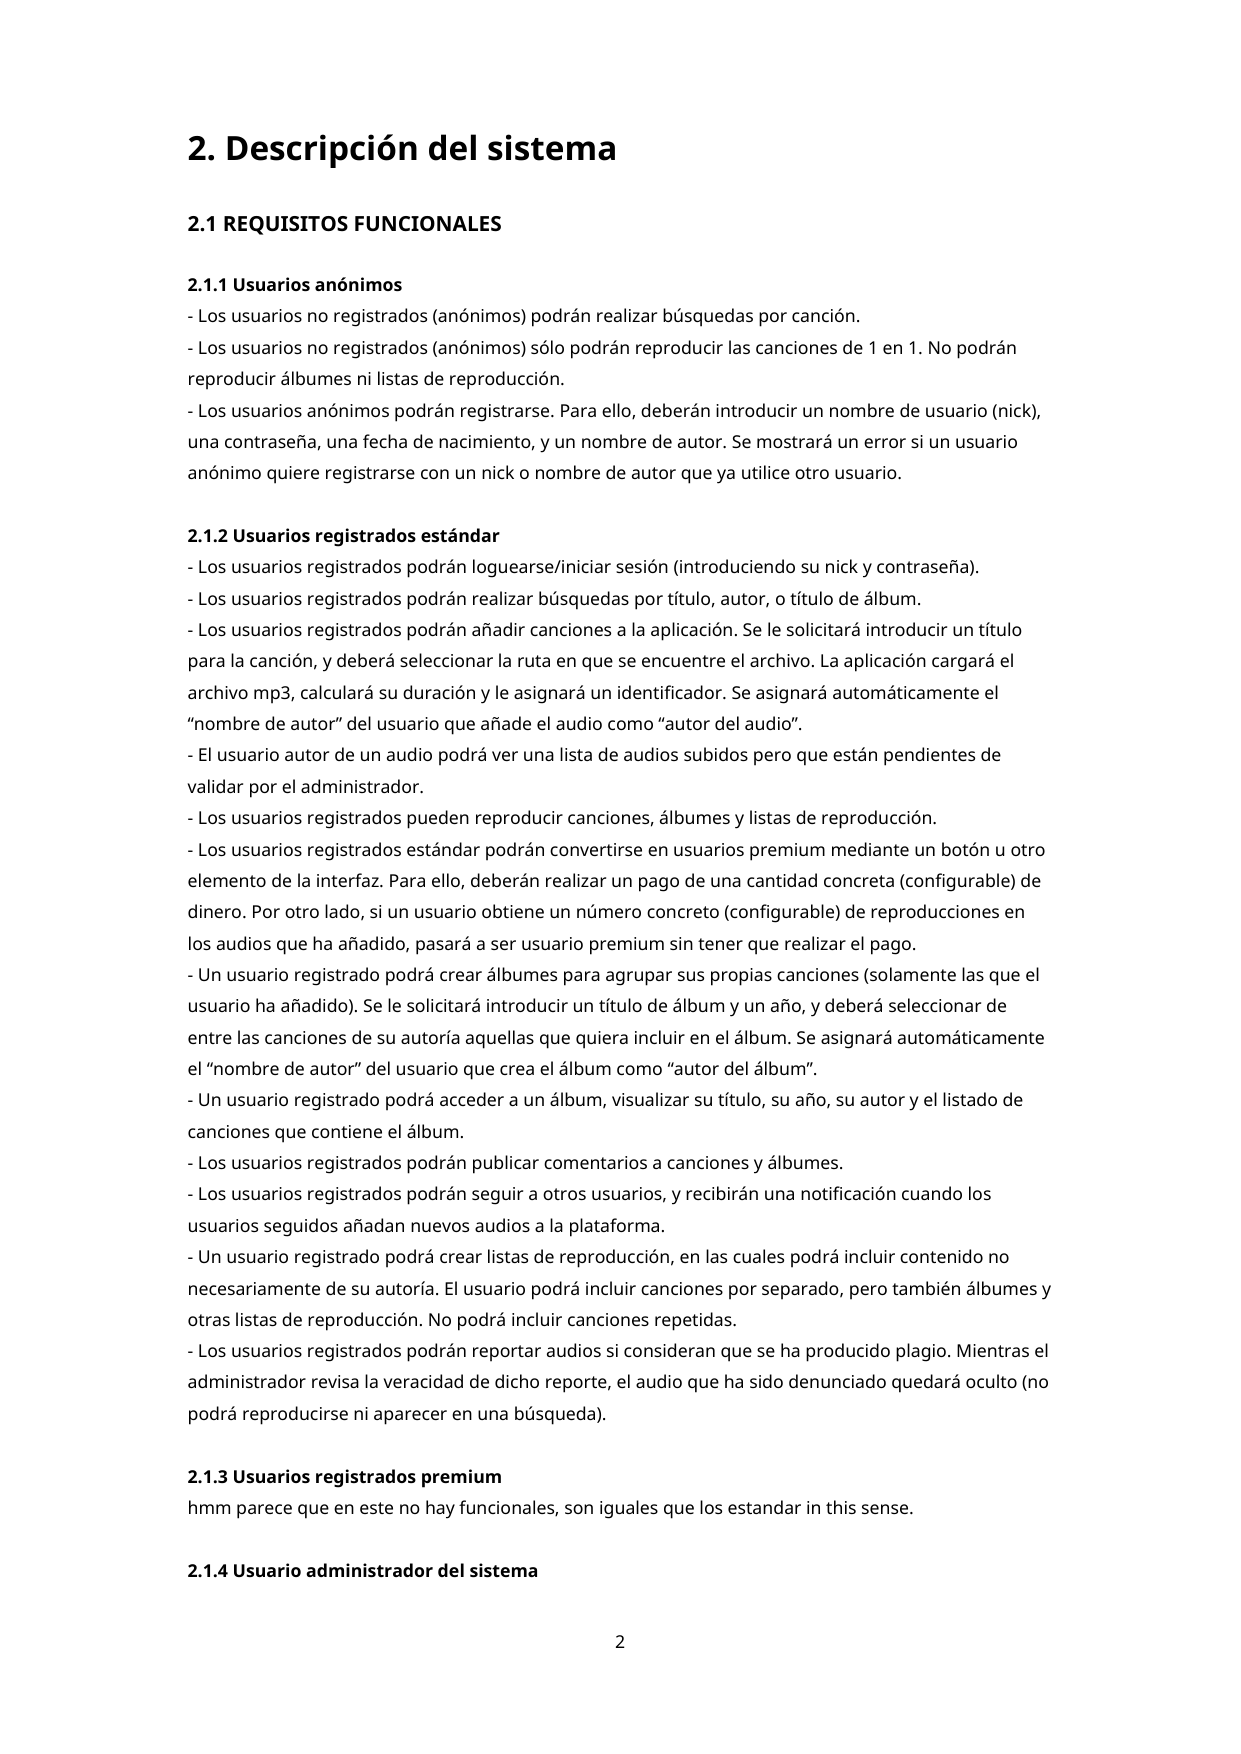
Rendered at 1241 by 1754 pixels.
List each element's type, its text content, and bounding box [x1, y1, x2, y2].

text - Un usuario registrado podrá crear álbumes para agrupar sus propias canciones (solamente las que el usuario ha añadido). Se le solicitará introducir un título de álbum y un año, y deberá seleccionar de entre las canciones de su autoría aquellas que quiera incluir en el álbum. Se asignará automáticamente el “nombre de autor” del usuario que crea el álbum como “autor del álbum”. [187, 962, 1053, 1081]
text 2.1.2 Usuarios registrados estándar [187, 523, 1053, 548]
text - Los usuarios no registrados (anónimos) podrán realizar búsquedas por canción. [187, 304, 1053, 328]
text - El usuario autor de un audio podrá ver una lista de audios subidos pero que están pendientes de validar por el administrador. [187, 743, 1053, 798]
text - Los usuarios registrados podrán seguir a otros usuarios, y recibirán una notificación cuando los usuarios seguidos añadan nuevos audios a la plataforma. [187, 1182, 1053, 1237]
text - Un usuario registrado podrá crear listas de reproducción, en las cuales podrá incluir contenido no necesariamente de su autoría. El usuario podrá incluir canciones por separado, pero también álbumes y otras listas de reproducción. No podrá incluir canciones repetidas. [187, 1244, 1053, 1331]
text - Los usuarios registrados podrán publicar comentarios a canciones y álbumes. [187, 1151, 1053, 1175]
text - Un usuario registrado podrá acceder a un álbum, visualizar su título, su año, su autor y el listado de canciones que contiene el álbum. [187, 1088, 1053, 1143]
text 2.1.1 Usuarios anónimos [187, 273, 1053, 297]
text - Los usuarios registrados podrán realizar búsquedas por título, autor, o título de álbum. [187, 586, 1053, 610]
text - Los usuarios registrados podrán reportar audios si consideran que se ha producido plagio. Mientras el administrador revisa la veracidad de dicho reporte, el audio que ha sido denunciado quedará oculto (no podrá reproducirse ni aparecer en una búsqueda). [187, 1339, 1053, 1426]
text 2.1.4 Usuario administrador del sistema [187, 1558, 1053, 1582]
text 2. Descripción del sistema [187, 125, 1053, 170]
text - Los usuarios registrados pueden reproducir canciones, álbumes y listas de reproducción. - Los usuarios registrados estándar podrán convertirse en usuarios premium mediante un botón u otro elemento de la interfaz. Para ello, deberán realizar un pago de una cantidad concreta (configurable) de dinero. Por otro lado, si un usuario obtiene un número concreto (configurable) de reproducciones en los audios que ha añadido, pasará a ser usuario premium sin tener que realizar el pago. [187, 806, 1053, 955]
text - Los usuarios no registrados (anónimos) sólo podrán reproducir las canciones de 1 en 1. No podrán reproducir álbumes ni listas de reproducción. [187, 335, 1053, 391]
text - Los usuarios registrados podrán loguearse/iniciar sesión (introduciendo su nick y contraseña). [187, 555, 1053, 579]
text 2.1.3 Usuarios registrados premium [187, 1464, 1053, 1488]
text - Los usuarios registrados podrán añadir canciones a la aplicación. Se le solicitará introducir un título para la canción, y deberá seleccionar la ruta en que se encuentre el archivo. La aplicación cargará el archivo mp3, calculará su duración y le asignará un identificador. Se asignará automáticamente el “nombre de autor” del usuario que añade el audio como “autor del audio”. [187, 617, 1053, 736]
text hmm parece que en este no hay funcionales, son iguales que los estandar in this sense. [187, 1495, 1053, 1519]
text - Los usuarios anónimos podrán registrarse. Para ello, deberán introducir un nombre de usuario (nick), una contraseña, una fecha de nacimiento, y un nombre de autor. Se mostrará un error si un usuario anónimo quiere registrarse con un nick o nombre de autor que ya utilice otro usuario. [187, 398, 1053, 485]
subtitle 2.1 requisitos funcionales [187, 209, 1053, 237]
